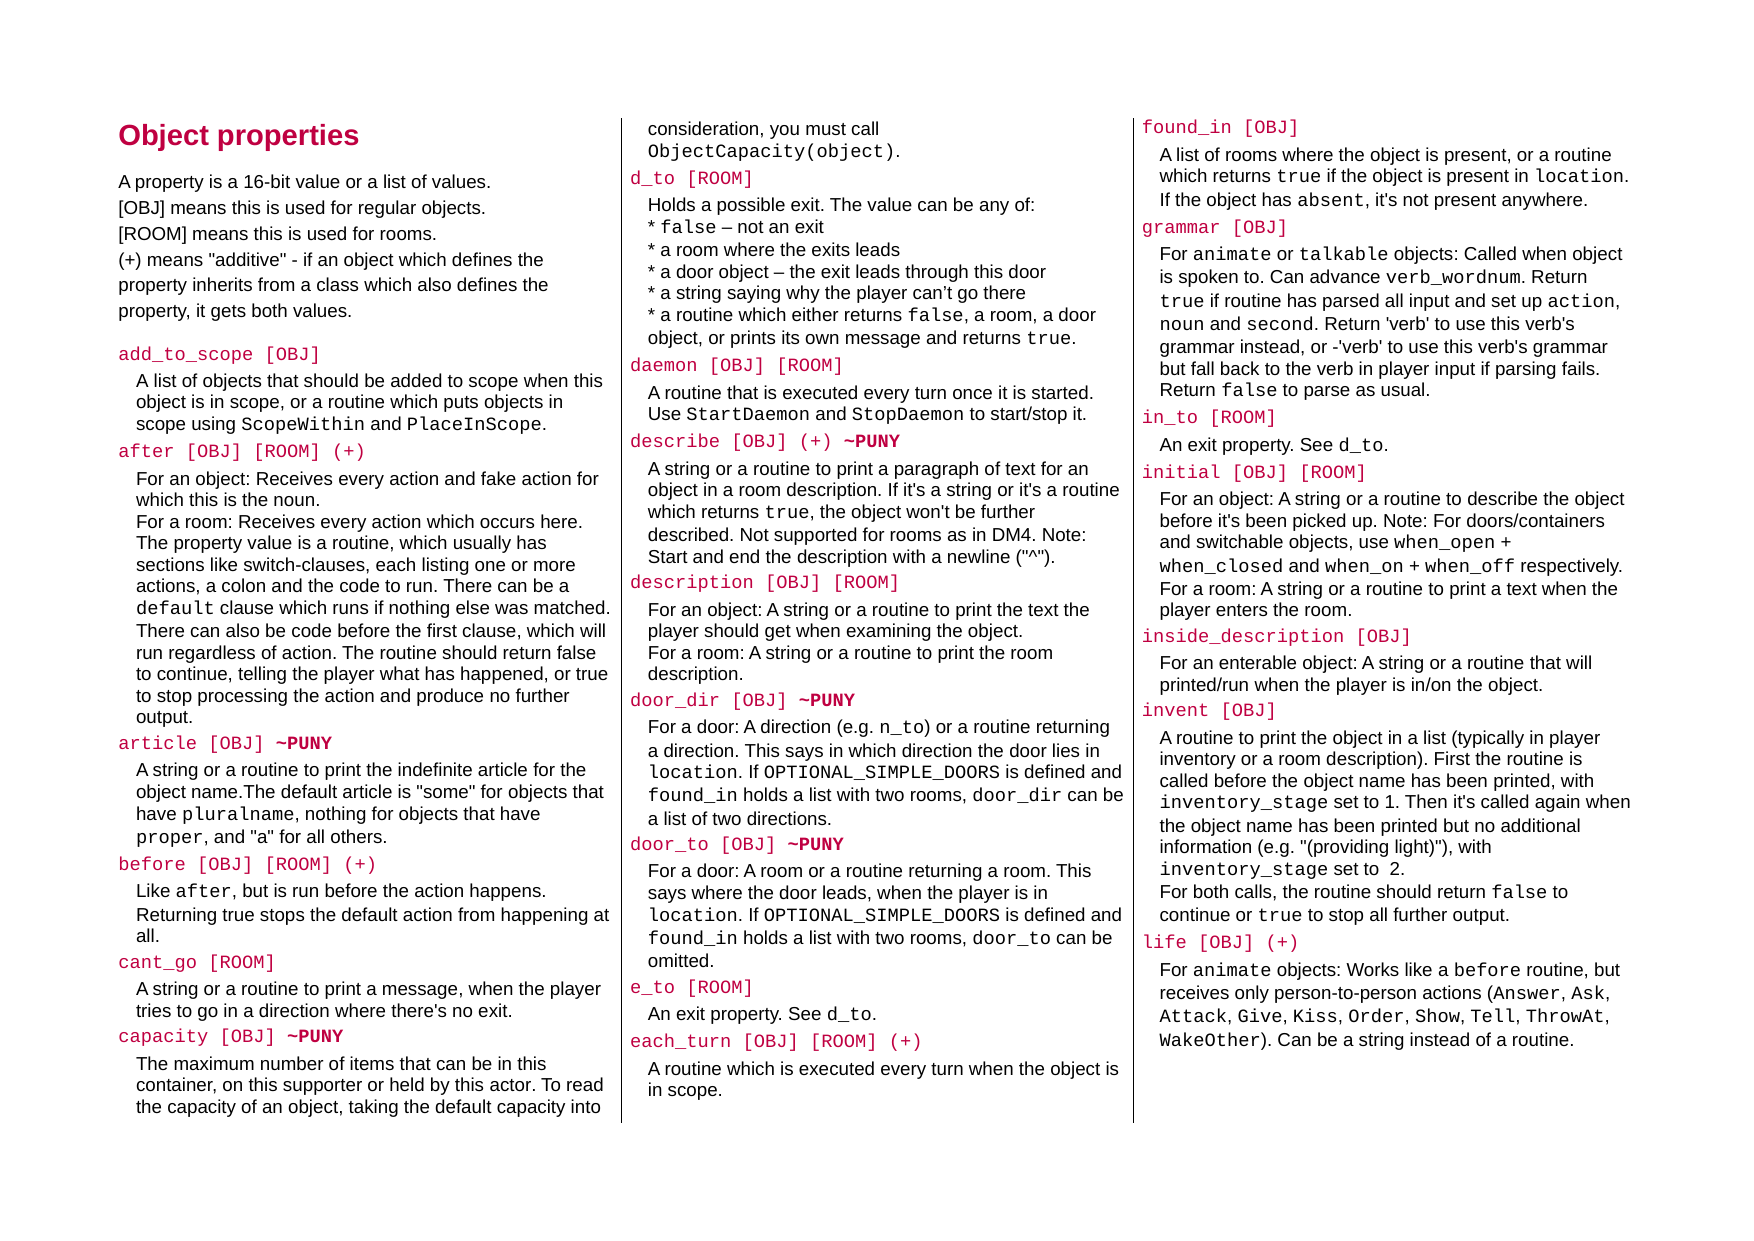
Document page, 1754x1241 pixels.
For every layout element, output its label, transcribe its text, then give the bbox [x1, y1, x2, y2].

subtitle For animate or talkable objects: Called when object is spoken to. Can advance verb_wordnum. Return true if routine has parsed all input and set up action, noun and second. Return 'verb' to use this verb's grammar instead, or -'verb' to use this verb's grammar but fall back to the verb in player input if parsing fails. Return false to parse as usual. [1159, 243, 1636, 402]
subtitle For an enterable object: A string or a routine that will printed/run when the player is in/on the object. [1159, 652, 1636, 695]
subtitle For an object: A string or a routine to describe the object before it's been picked up. Note: For doors/containers and switchable objects, use when_open + when_closed and when_on + when_off respectively. For a room: A string or a routine to print a text when the player enters the room. [1159, 488, 1636, 621]
subtitle found_in [OBJ] [1142, 118, 1636, 139]
subtitle The maximum number of items that can be in this container, on this supporter or held by this actor. To read the capacity of an object, taking the default capacity into [136, 1052, 612, 1117]
subtitle inside_description [OBJ] [1142, 627, 1636, 648]
subtitle cant_go [ROOM] [118, 952, 612, 974]
subtitle before [OBJ] [ROOM] (+) [118, 855, 612, 876]
subtitle For a door: A direction (e.g. n_to) or a routine returning a direction. This says in which direction the door lies in location. If OPTIONAL_SIMPLE_DOORS is defined and found_in holds a list with two rooms, door_dir can be a list of two directions. [648, 716, 1124, 829]
subtitle life [OBJ] (+) [1142, 933, 1636, 954]
subtitle grammar [OBJ] [1142, 217, 1636, 239]
subtitle describe [OBJ] (+) ~PUNY [630, 432, 1124, 453]
subtitle For an object: A string or a routine to print the text the player should get when examining the object. For a room: A string or a routine to print the room description. [648, 598, 1124, 685]
subtitle A routine which is executed every turn when the object is in scope. [648, 1057, 1124, 1101]
subtitle door_dir [OBJ] ~PUNY [630, 691, 1124, 712]
subtitle capacity [OBJ] ~PUNY [118, 1027, 612, 1048]
subtitle For animate objects: Works like a before routine, but receives only person-to-person actions (Answer, Ask, Attack, Give, Kiss, Order, Show, Tell, ThrowAt, WakeOther). Can be a string instead of a routine. [1159, 959, 1636, 1052]
subtitle door_to [OBJ] ~PUNY [630, 835, 1124, 856]
subtitle A string or a routine to print a message, when the player tries to go in a direction where there's no exit. [136, 978, 612, 1021]
subtitle A routine that is executed every turn once it is started. Use StartDaemon and StopDaemon to start/stop it. [648, 382, 1124, 426]
subtitle after [OBJ] [ROOM] (+) [118, 442, 612, 463]
text A property is a 16-bit value or a list of values. [OBJ] means this is used for regular objects. [ROOM] means this is used for rooms. (+) means "additive" - if an object which defines the property inherits from a class which also defines the property, it gets both values. [118, 171, 612, 322]
subtitle e_to [ROOM] [630, 977, 1124, 999]
subtitle Object properties [118, 118, 612, 152]
subtitle Like after, but is run before the action happens. Returning true stops the default action from happening at all. [136, 880, 612, 946]
subtitle An exit property. See d_to. [648, 1003, 1124, 1026]
subtitle For an object: Receives every action and fake action for which this is the noun. For a room: Receives every action which occurs here. The property value is a routine, which usually has sections like switch-clauses, each listing one or more actions, a colon and the code to run. There can be a default clause which runs if nothing else was matched. There can also be code before the first clause, which will run regardless of action. The routine should return false to continue, telling the player what has happened, or true to stop processing the action and produce no further output. [136, 467, 612, 728]
subtitle each_turn [OBJ] [ROOM] (+) [630, 1032, 1124, 1053]
subtitle initial [OBJ] [ROOM] [1142, 463, 1636, 484]
subtitle A list of objects that should be added to scope when this object is in scope, or a routine which puts objects in scope using ScopeWithin and PlaceInScope. [136, 370, 612, 436]
subtitle invent [OBJ] [1142, 701, 1636, 722]
subtitle in_to [ROOM] [1142, 408, 1636, 429]
subtitle description [OBJ] [ROOM] [630, 573, 1124, 594]
subtitle * false – not an exit * a room where the exits leads * a door object – the exit leads through this door * a string saying why the player can’t go there * a routine which either returns false, a room, a door object, or prints its own message and returns true. [648, 216, 1124, 350]
subtitle A string or a routine to print a paragraph of text for an object in a room description. If it's a string or it's a routine which returns true, the object won't be further described. Not supported for rooms as in DM4. Note: Start and end the description with a newline ("^"). [648, 458, 1124, 567]
subtitle A routine to print the object in a list (typically in player inventory or a room description). First the routine is called before the object name has been printed, with inventory_stage set to 1. Then it's called again when the object name has been printed but no additional information (e.g. "(providing light)"), with inventory_stage set to 2. For both calls, the routine should return false to continue or true to stop all further output. [1159, 727, 1636, 927]
subtitle add_to_scope [OBJ] [118, 344, 612, 366]
subtitle consideration, you must call ObjectCapacity(object). [648, 118, 1124, 163]
subtitle daemon [OBJ] [ROOM] [630, 356, 1124, 377]
subtitle A list of rooms where the object is present, or a routine which returns true if the object is present in location. If the object has absent, it's not present anywhere. [1159, 143, 1636, 212]
subtitle An exit property. See d_to. [1159, 433, 1636, 457]
subtitle For a door: A room or a routine returning a room. This says where the door leads, when the player is in location. If OPTIONAL_SIMPLE_DOORS is defined and found_in holds a list with two rooms, door_to can be omitted. [648, 860, 1124, 971]
subtitle Holds a possible exit. The value can be any of: [648, 194, 1124, 216]
subtitle article [OBJ] ~PUNY [118, 734, 612, 755]
subtitle d_to [ROOM] [630, 169, 1124, 190]
subtitle A string or a routine to print the indefinite article for the object name.The default article is "some" for objects that have pluralname, nothing for objects that have proper, and "a" for all others. [136, 759, 612, 849]
